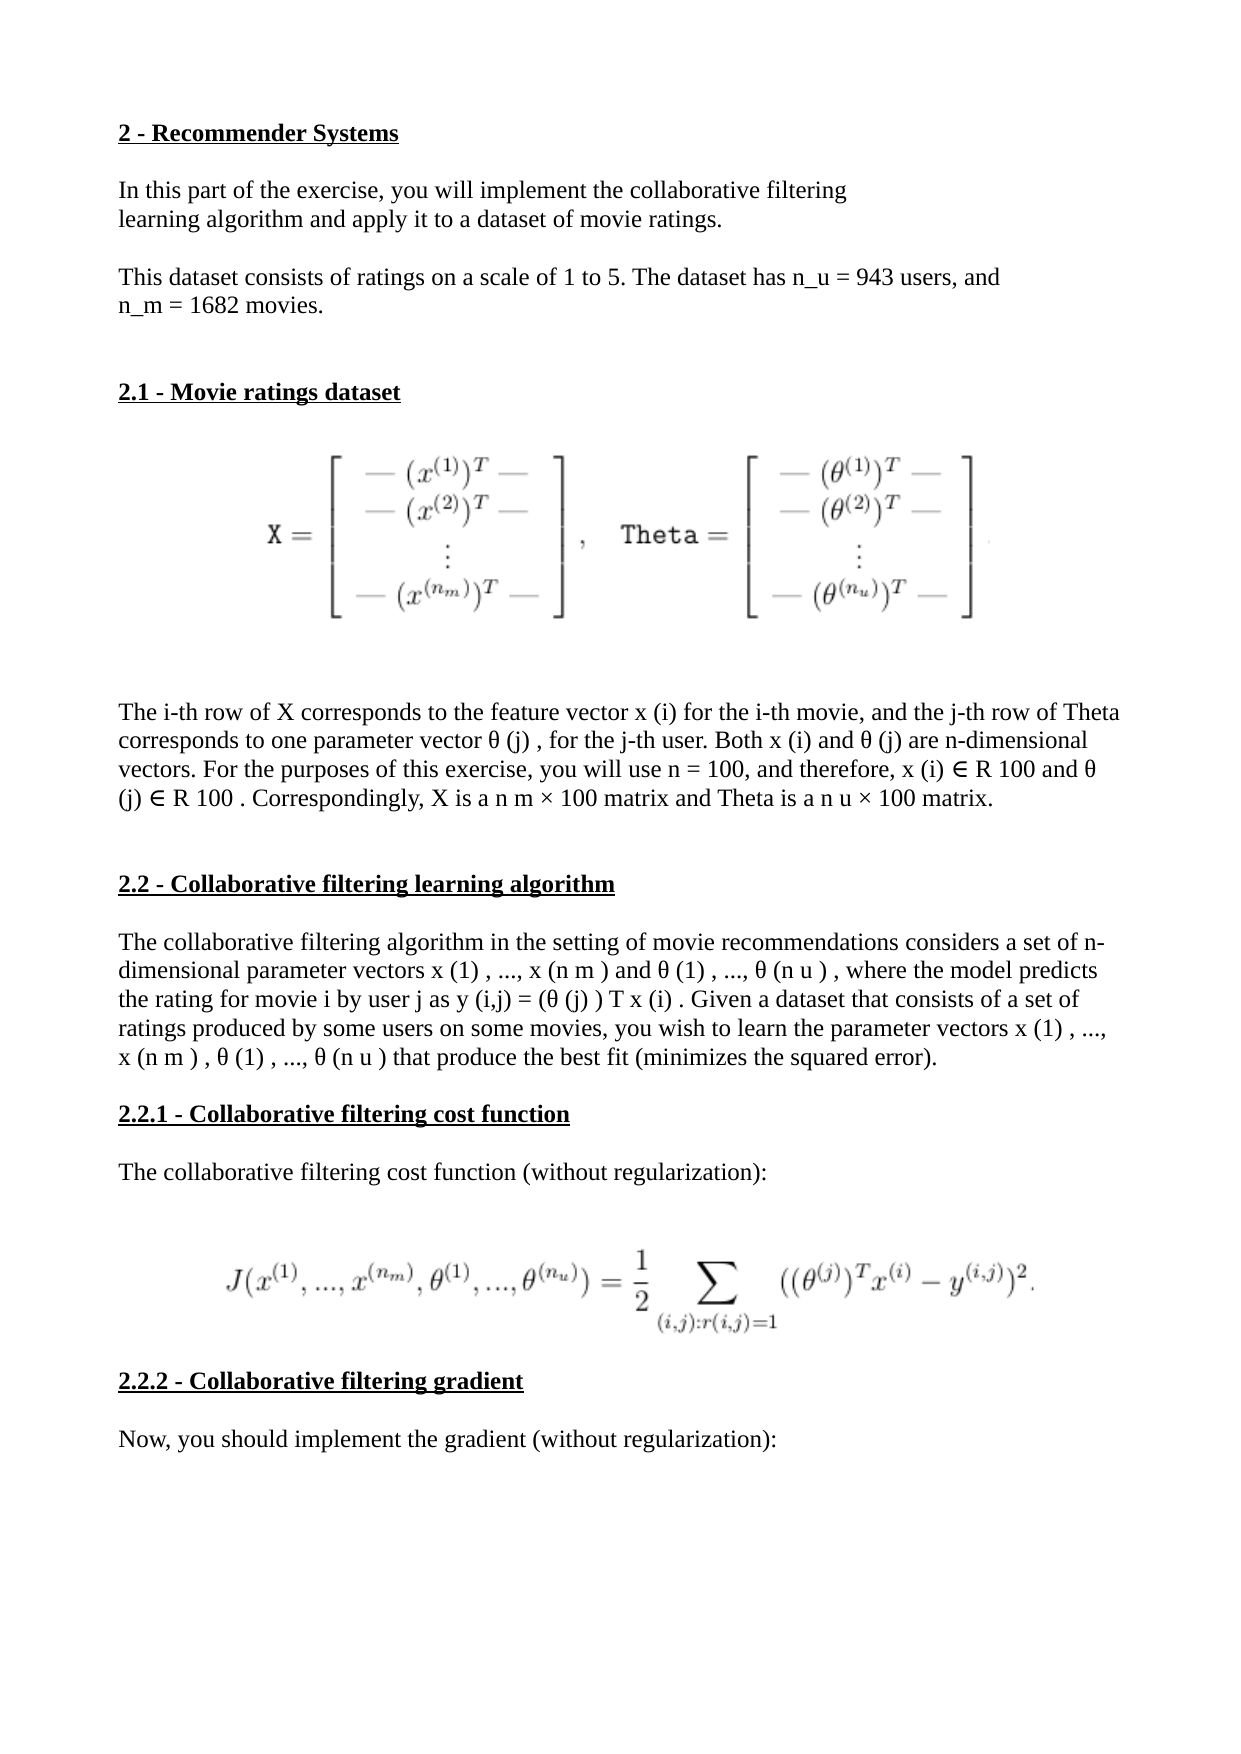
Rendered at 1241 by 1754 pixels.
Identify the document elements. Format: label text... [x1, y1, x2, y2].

picture [250, 434, 990, 639]
text 2.2.2 - Collaborative filtering gradient [118, 1366, 1122, 1395]
text The collaborative filtering algorithm in the setting of movie recommendations considers a set of n-dimensional parameter vectors x (1) , ..., x (n m ) and θ (1) , ..., θ (n u ) , where the model predicts the rating for movie i by user j as y (i,j) = (θ (j) ) T x (i) . Given a dataset that consists of a set of ratings produced by some users on some movies, you wish to learn the parameter vectors x (1) , ..., x (n m ) , θ (1) , ..., θ (n u ) that produce the best fit (minimizes the squared error). [118, 927, 1122, 1070]
text In this part of the exercise, you will implement the collaborative filtering [118, 176, 1122, 204]
text This dataset consists of ratings on a scale of 1 to 5. The dataset has n_u = 943 users, and [118, 262, 1122, 291]
text 2.2.1 - Collaborative filtering cost function [118, 1099, 1122, 1128]
text learning algorithm and apply it to a dataset of movie ratings. [118, 204, 1122, 233]
text The collaborative filtering cost function (without regularization): [118, 1157, 1122, 1185]
text 2 - Recommender Systems [118, 118, 1122, 147]
text n_m = 1682 movies. [118, 291, 1122, 319]
text Now, you should implement the gradient (without regularization): [118, 1424, 1122, 1452]
text 2.2 - Collaborative filtering learning algorithm [118, 869, 1122, 898]
picture [206, 1214, 1034, 1338]
text The i-th row of X corresponds to the feature vector x (i) for the i-th movie, and the j-th row of Theta corresponds to one parameter vector θ (j) , for the j-th user. Both x (i) and θ (j) are n-dimensional vectors. For the purposes of this exercise, you will use n = 100, and therefore, x (i) ∈ R 100 and θ (j) ∈ R 100 . Correspondingly, X is a n m × 100 matrix and Theta is a n u × 100 matrix. [118, 697, 1122, 812]
text 2.1 - Movie ratings dataset [118, 377, 1122, 406]
